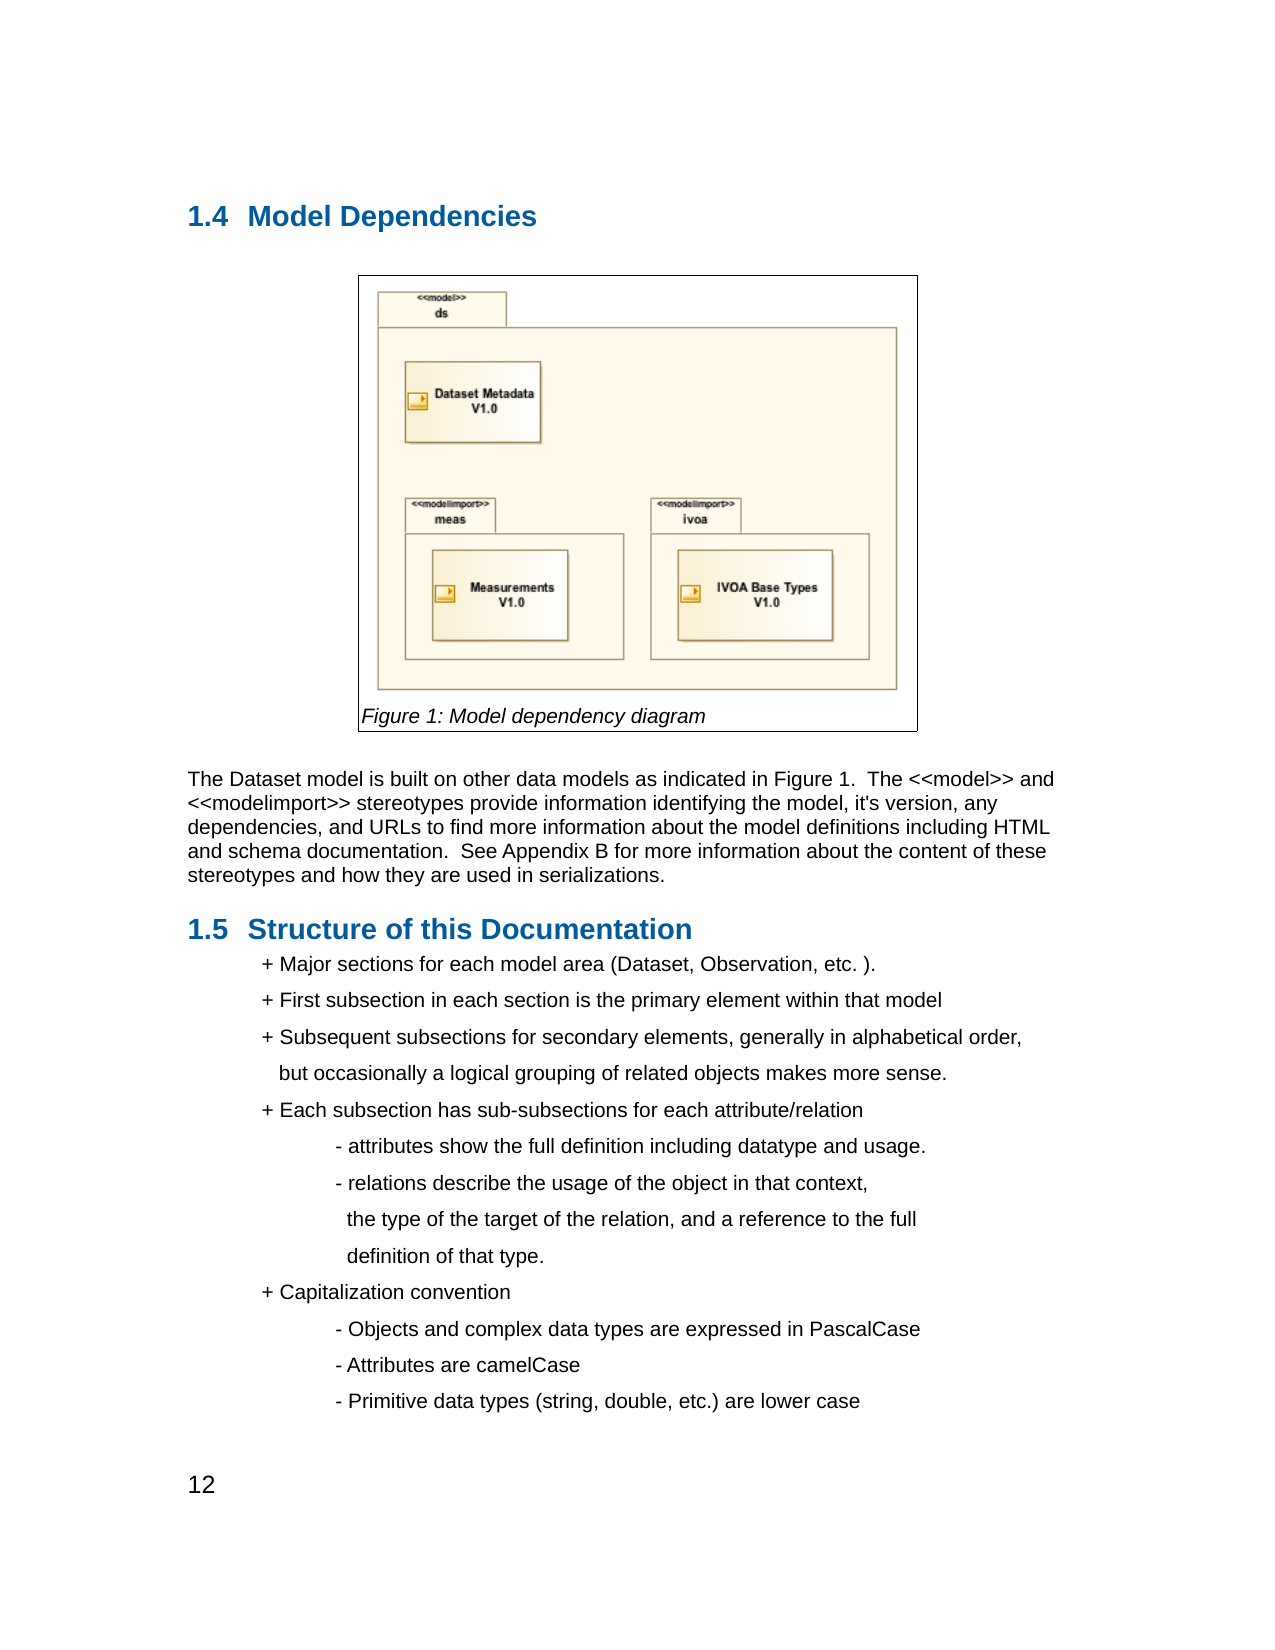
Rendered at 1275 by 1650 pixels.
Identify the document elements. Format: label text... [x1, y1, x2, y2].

text - Primitive data types (string, double, etc.) are lower case [187, 1389, 1087, 1413]
text the type of the target of the relation, and a reference to the full [187, 1207, 1087, 1231]
text + First subsection in each section is the primary element within that model [187, 988, 1087, 1012]
text - relations describe the usage of the object in that context, [187, 1171, 1087, 1194]
text + Each subsection has sub-subsections for each attribute/relation [187, 1098, 1087, 1122]
text - Objects and complex data types are expressed in PascalCase [187, 1316, 1087, 1340]
text + Capitalization convention [187, 1280, 1087, 1304]
text definition of that type. [187, 1243, 1087, 1267]
text - attributes show the full definition including datatype and usage. [187, 1134, 1087, 1158]
text Figure 1: Model dependency diagram [361, 291, 914, 728]
subtitle Structure of this Documentation [187, 912, 1087, 946]
text + Subsequent subsections for secondary elements, generally in alphabetical order, [187, 1025, 1087, 1049]
subtitle Model Dependencies [187, 199, 1087, 232]
text - Attributes are camelCase [187, 1353, 1087, 1377]
text The Dataset model is built on other data models as indicated in Figure 1. The <<model>> and <<modelimport>> stereotypes provide information identifying the model, it's version, any dependencies, and URLs to find more information about the model definitions including HTML and schema documentation. See Appendix B for more information about the content of these stereotypes and how they are used in serializations. [187, 767, 1087, 887]
text but occasionally a logical grouping of related objects makes more sense. [187, 1061, 1087, 1085]
text + Major sections for each model area (Dataset, Observation, etc. ). [187, 952, 1087, 976]
picture [364, 278, 911, 704]
